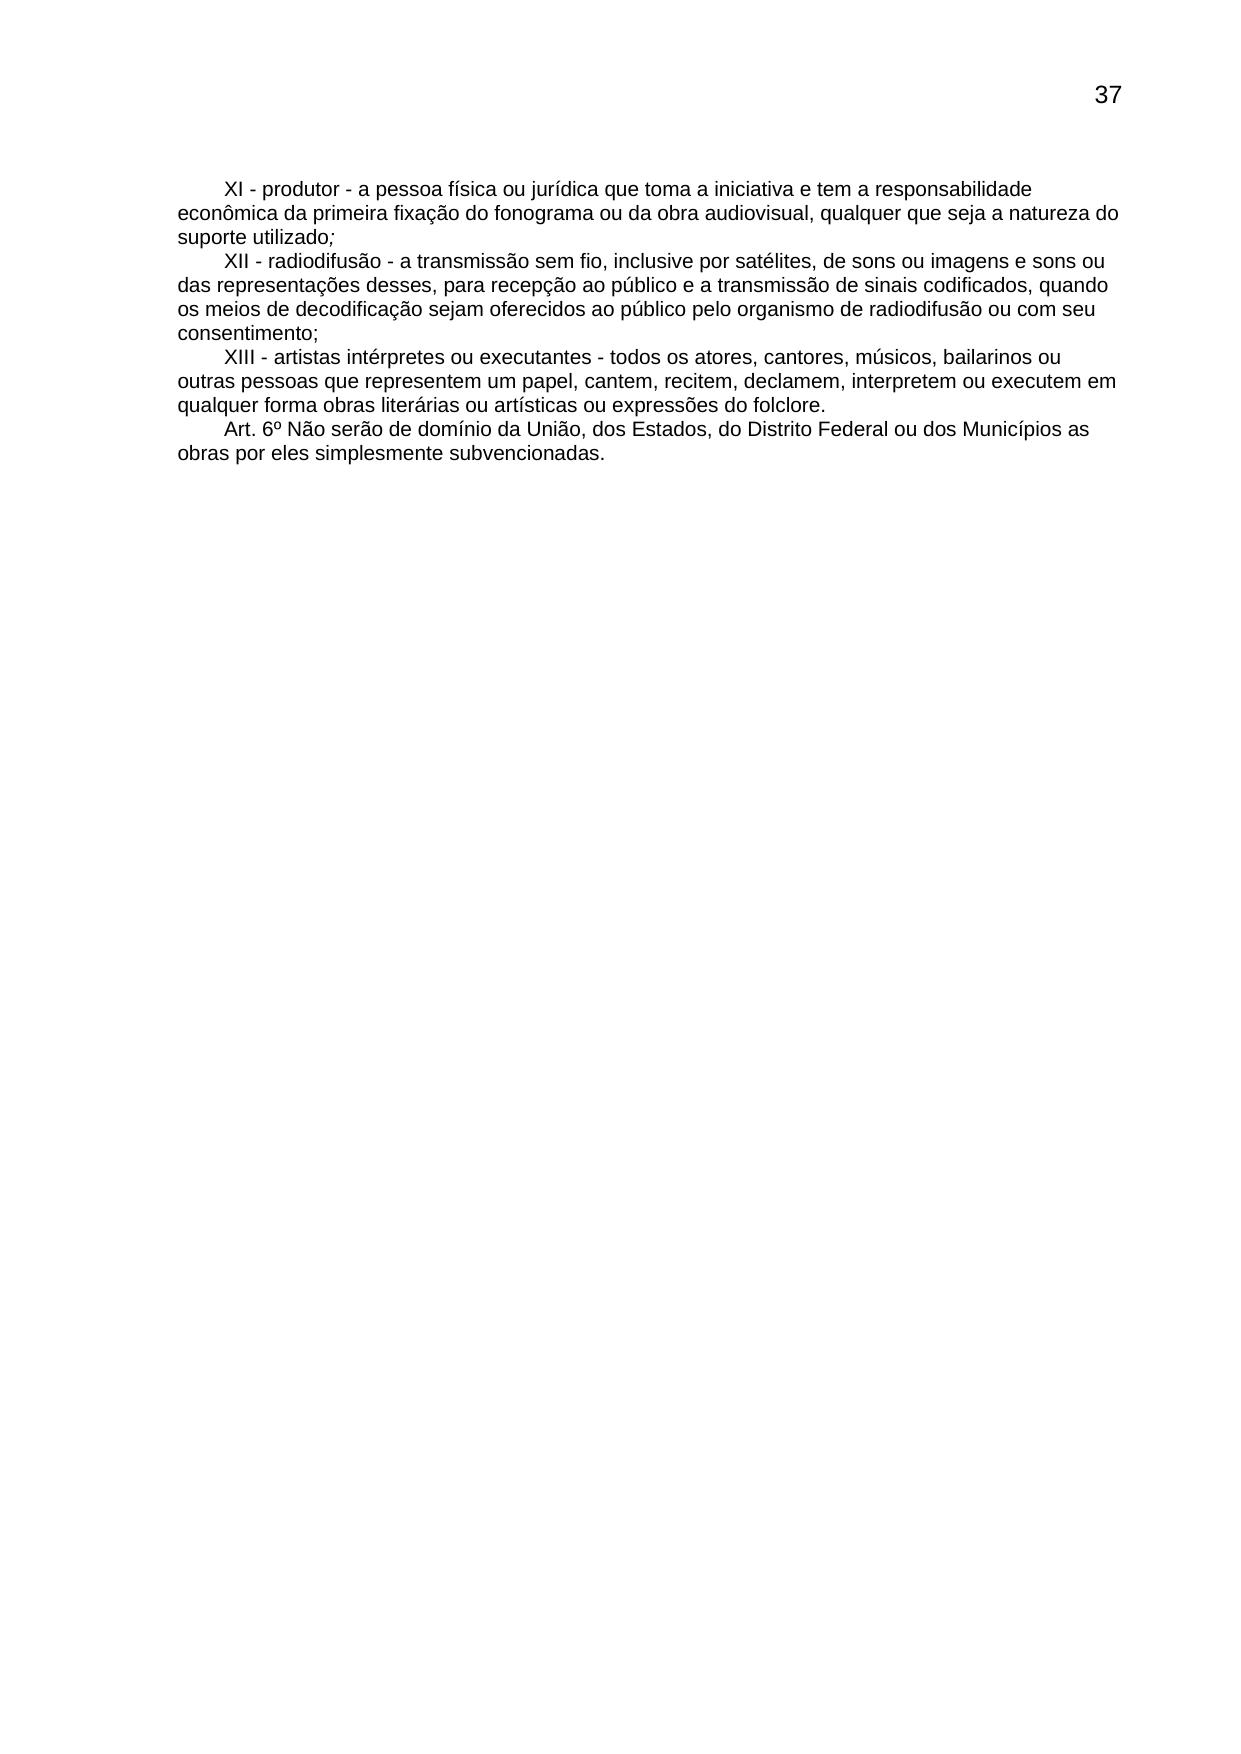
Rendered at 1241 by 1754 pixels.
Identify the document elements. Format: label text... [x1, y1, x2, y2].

text XIII - artistas intérpretes ou executantes - todos os atores, cantores, músicos, bailarinos ou outras pessoas que representem um papel, cantem, recitem, declamem, interpretem ou executem em qualquer forma obras literárias ou artísticas ou expressões do folclore. [177, 345, 1122, 417]
text Art. 6º Não serão de domínio da União, dos Estados, do Distrito Federal ou dos Municípios as obras por eles simplesmente subvencionadas. [177, 417, 1122, 465]
text XII - radiodifusão - a transmissão sem fio, inclusive por satélites, de sons ou imagens e sons ou das representações desses, para recepção ao público e a transmissão de sinais codificados, quando os meios de decodificação sejam oferecidos ao público pelo organismo de radiodifusão ou com seu consentimento; [177, 249, 1122, 345]
text XI - produtor - a pessoa física ou jurídica que toma a iniciativa e tem a responsabilidade econômica da primeira fixação do fonograma ou da obra audiovisual, qualquer que seja a natureza do suporte utilizado; [177, 177, 1122, 249]
